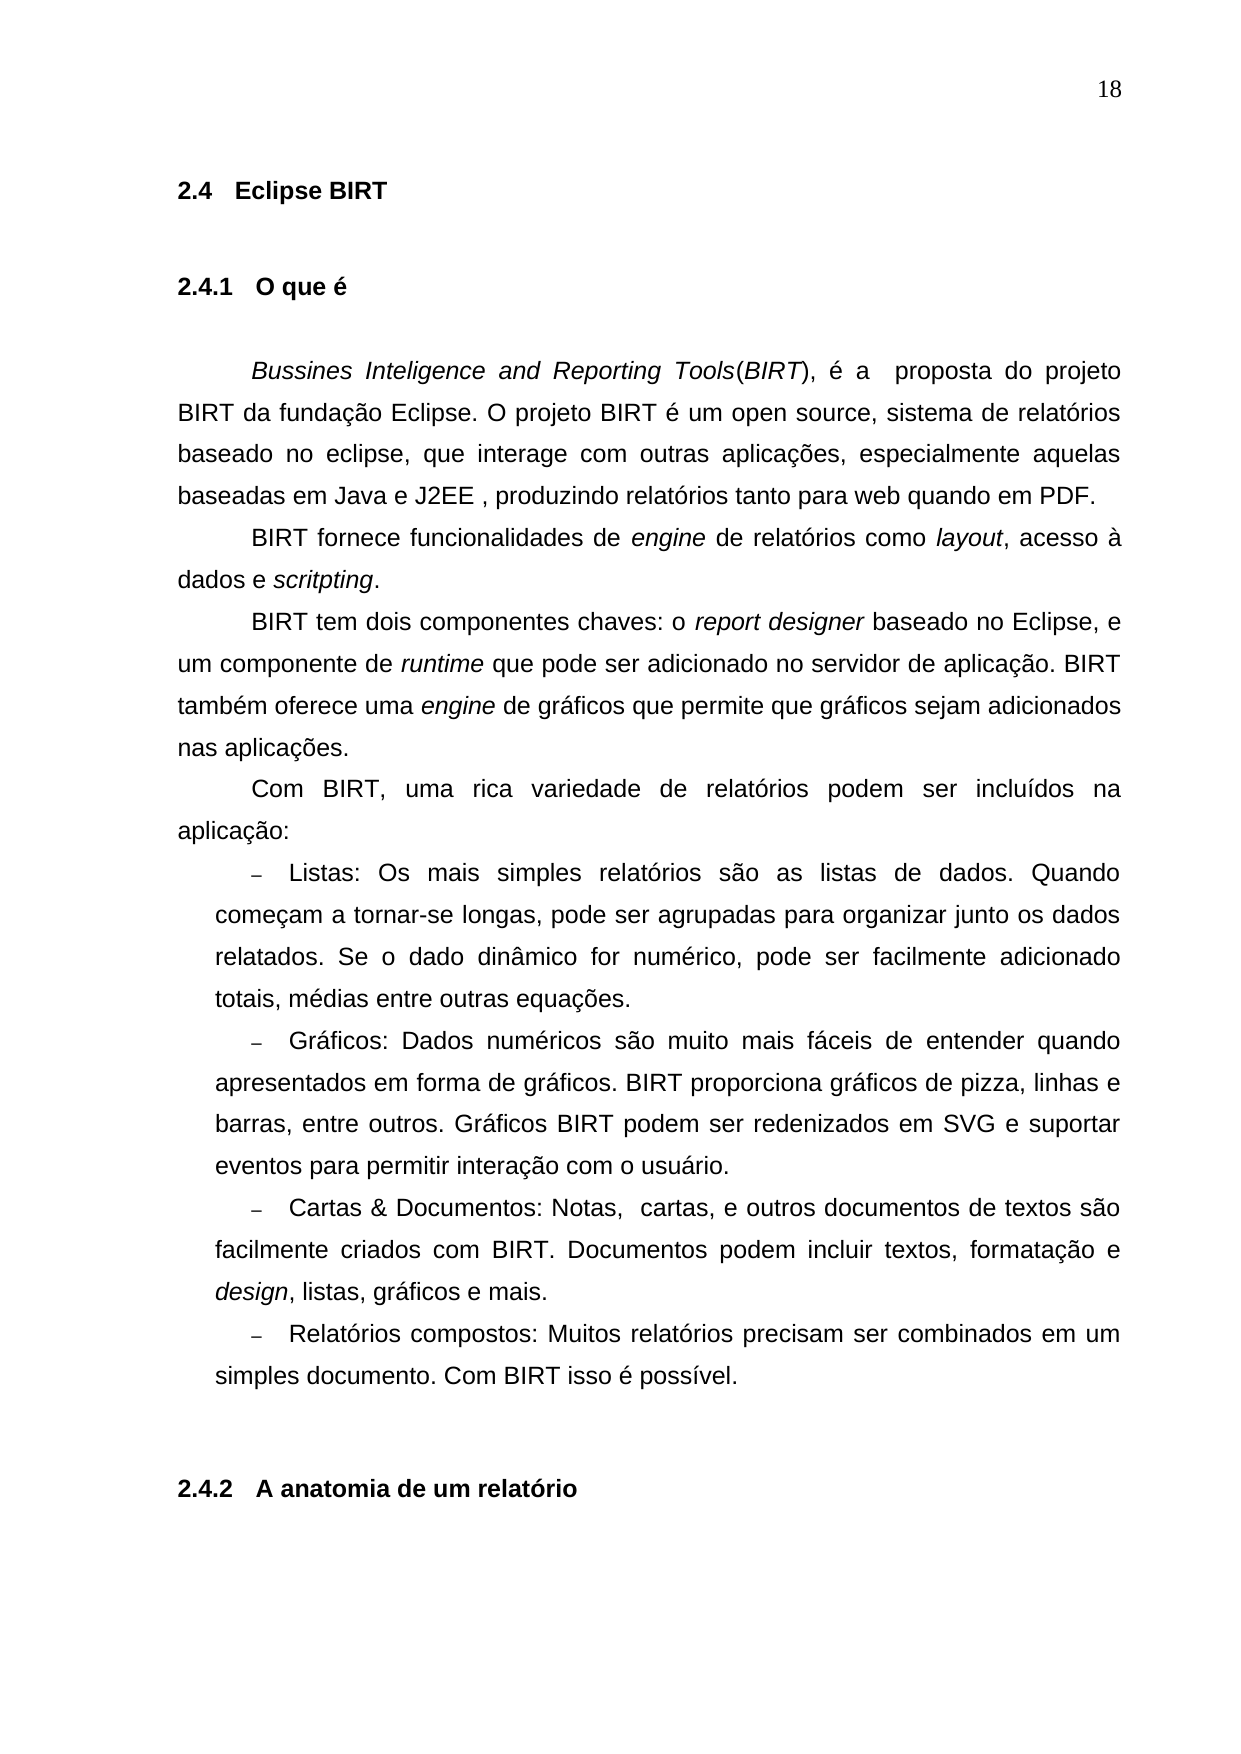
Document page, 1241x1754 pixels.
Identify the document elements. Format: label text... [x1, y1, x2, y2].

list Gráficos: Dados numéricos são muito mais fáceis de entender quando apresentados em forma de gráficos. BIRT proporciona gráficos de pizza, linhas e barras, entre outros. Gráficos BIRT podem ser redenizados em SVG e suportar eventos para permitir interação com o usuário. [177, 1027, 1122, 1180]
text BIRT fornece funcionalidades de engine de relatórios como layout, acesso à dados e scritpting. [177, 524, 1122, 594]
list Cartas & Documentos: Notas, cartas, e outros documentos de textos são facilmente criados com BIRT. Documentos podem incluir textos, formatação e design, listas, gráficos e mais. [177, 1194, 1122, 1306]
list Relatórios compostos: Muitos relatórios precisam ser combinados em um simples documento. Com BIRT isso é possível. [177, 1320, 1122, 1389]
subtitle O que é [177, 273, 1122, 301]
text Com BIRT, uma rica variedade de relatórios podem ser incluídos na aplicação: [177, 775, 1122, 845]
list Listas: Os mais simples relatórios são as listas de dados. Quando começam a tornar-se longas, pode ser agrupadas para organizar junto os dados relatados. Se o dado dinâmico for numérico, pode ser facilmente adicionado totais, médias entre outras equações. [177, 859, 1122, 1013]
subtitle A anatomia de um relatório [177, 1475, 1122, 1503]
text Bussines Inteligence and Reporting Tools(BIRT), é a proposta do projeto BIRT da fundação Eclipse. O projeto BIRT é um open source, sistema de relatórios baseado no eclipse, que interage com outras aplicações, especialmente aquelas baseadas em Java e J2EE , produzindo relatórios tanto para web quando em PDF. [177, 357, 1122, 510]
subtitle Eclipse BIRT [177, 177, 1122, 205]
text BIRT tem dois componentes chaves: o report designer baseado no Eclipse, e um componente de runtime que pode ser adicionado no servidor de aplicação. BIRT também oferece uma engine de gráficos que permite que gráficos sejam adicionados nas aplicações. [177, 608, 1122, 761]
